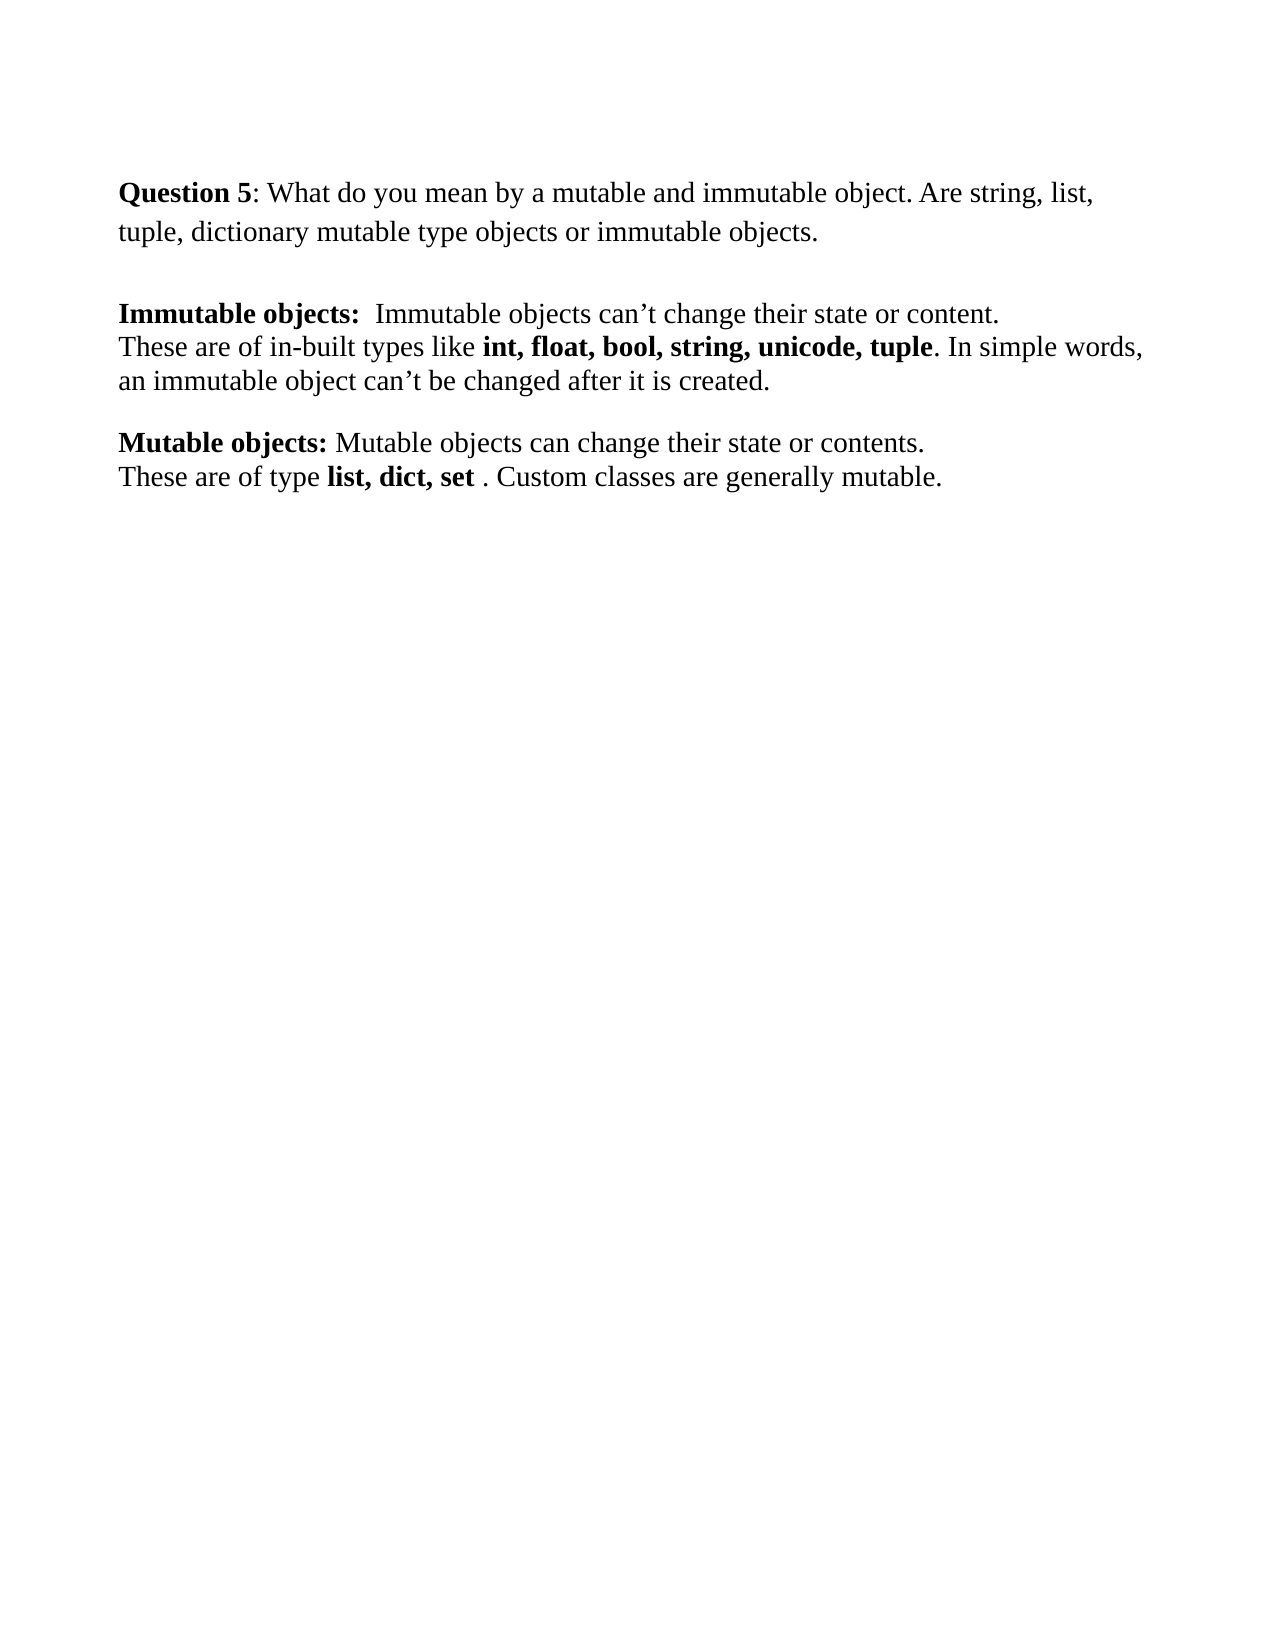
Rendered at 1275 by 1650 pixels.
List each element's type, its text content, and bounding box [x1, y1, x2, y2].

text These are of in-built types like int, float, bool, string, unicode, tuple. In simple words, an immutable object can’t be changed after it is created. [118, 329, 1157, 397]
text Immutable objects: Immutable objects can’t change their state or content. [118, 296, 1157, 329]
text These are of type list, dict, set . Custom classes are generally mutable. [118, 459, 1157, 492]
text Question 5: What do you mean by a mutable and immutable object. Are string, list, tuple, dictionary mutable type objects or immutable objects. [118, 176, 1157, 248]
text Mutable objects: Mutable objects can change their state or contents. [118, 425, 1157, 459]
